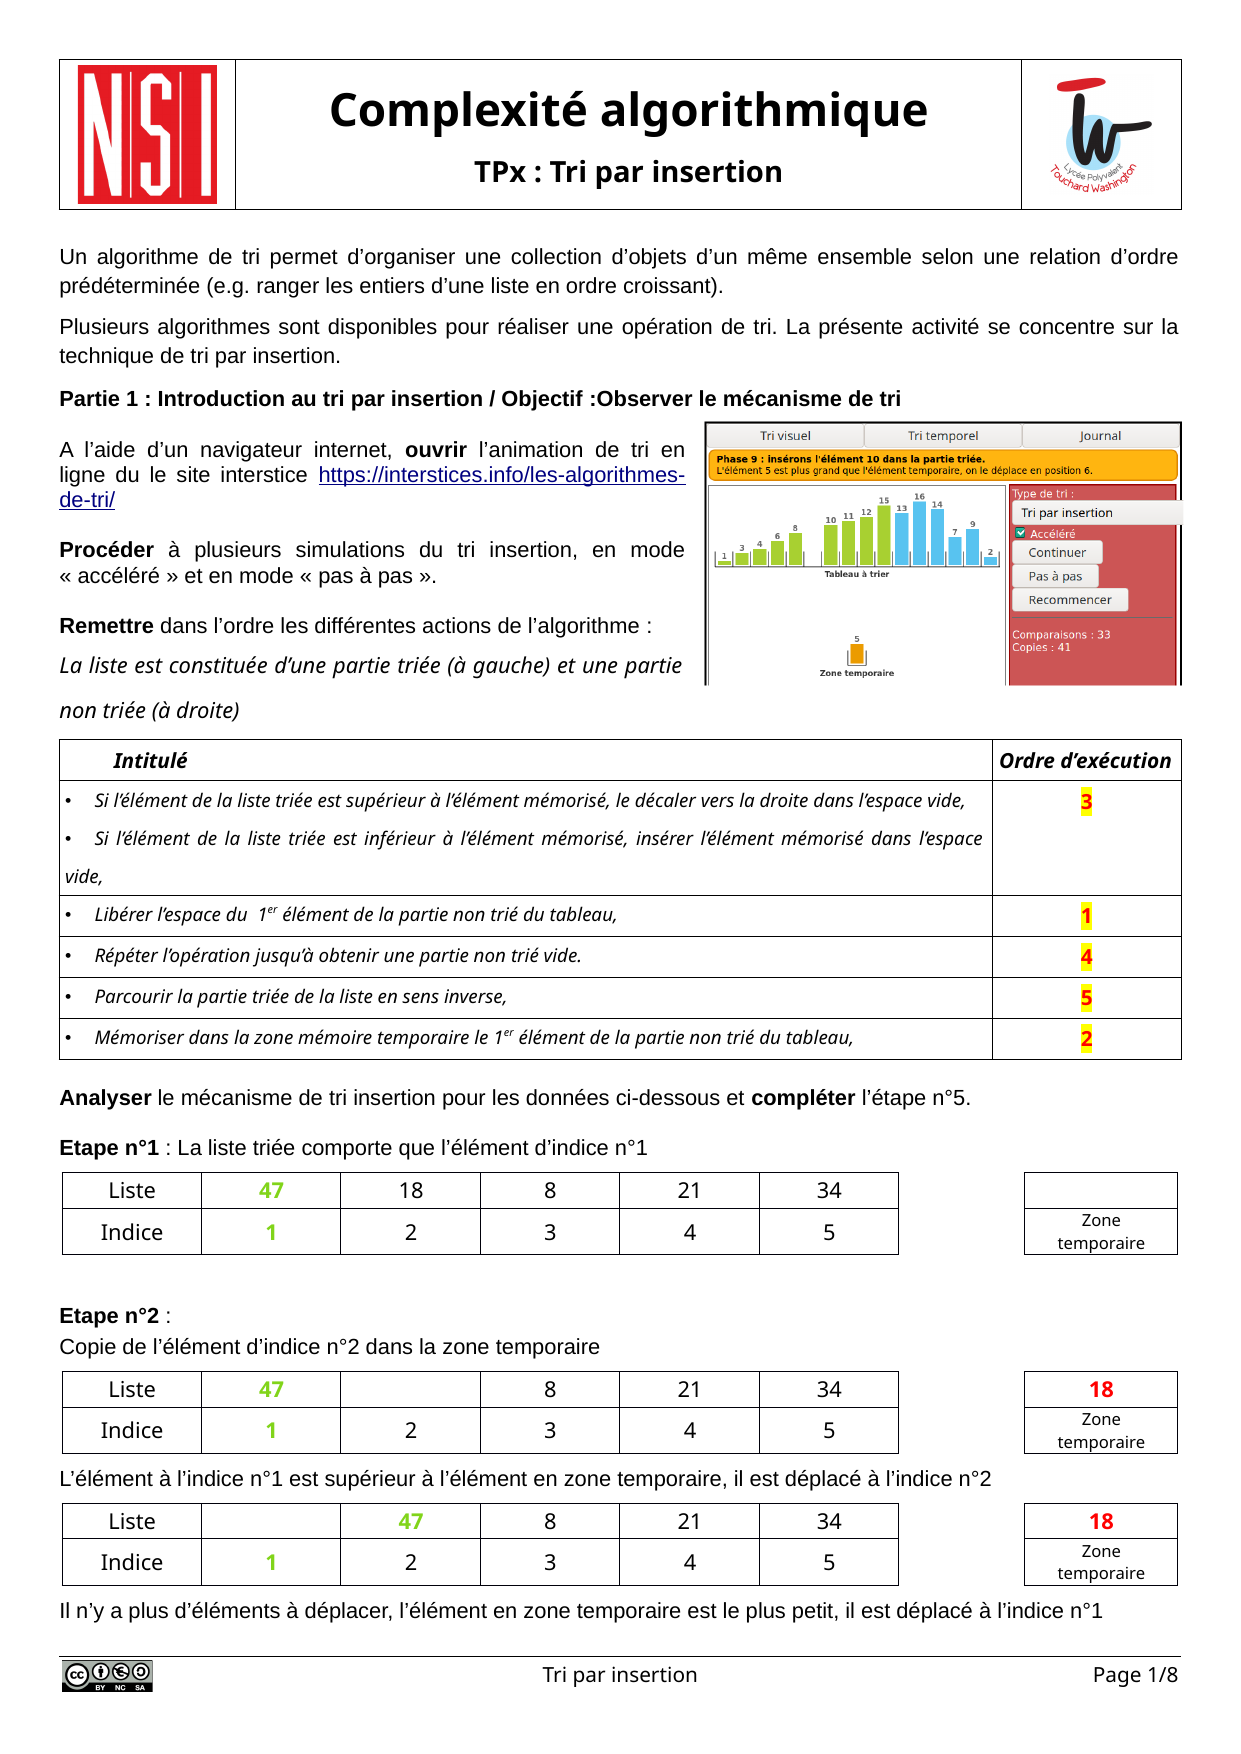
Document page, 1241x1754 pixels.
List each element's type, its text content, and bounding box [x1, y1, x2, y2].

table_cell Indice [63, 1539, 201, 1585]
table_header Liste [63, 1372, 201, 1407]
table_header Liste [63, 1504, 201, 1538]
table_cell Indice [63, 1209, 201, 1254]
table_header 8 [481, 1504, 619, 1538]
table_cell Mémoriser dans la zone mémoire temporaire le 1er élément de la partie non trié du tableau, [60, 1019, 992, 1058]
table_header Liste [63, 1173, 201, 1208]
picture [1048, 74, 1154, 195]
table_header [899, 1371, 1024, 1407]
text Etape n°2 : [59, 1303, 1181, 1328]
table_cell Indice [63, 1408, 201, 1453]
table_cell 2 [341, 1408, 480, 1453]
table_cell [899, 1538, 1024, 1585]
table_cell 4 [620, 1408, 759, 1453]
picture [62, 1660, 153, 1692]
text Copie de l’élément d’indice n°2 dans la zone temporaire [59, 1334, 1181, 1359]
table_header [899, 1503, 1024, 1538]
table_cell 1 [202, 1408, 340, 1453]
table_header [1022, 60, 1181, 209]
table_cell [899, 1407, 1024, 1453]
table_cell 3 [481, 1209, 619, 1254]
table_cell 5 [993, 978, 1181, 1018]
table_cell 3 [481, 1539, 619, 1585]
table_header 47 [202, 1372, 340, 1407]
table_cell 5 [760, 1209, 898, 1254]
table_header 18 [341, 1173, 480, 1208]
table_cell 1 [993, 896, 1181, 936]
table_cell 5 [760, 1408, 898, 1453]
table_header 21 [620, 1504, 759, 1538]
table_header Ordre d’exécution [993, 740, 1181, 780]
table_cell Zone temporaire [1025, 1209, 1177, 1254]
table_cell [899, 1208, 1024, 1254]
table_header [60, 60, 235, 209]
text La liste est constituée d’une partie triée (à gauche) et une partie non triée (à droite) [59, 650, 1181, 724]
table_header 8 [481, 1372, 619, 1407]
table_cell Zone temporaire [1025, 1408, 1177, 1453]
table_header Intitulé [60, 740, 992, 780]
table_header 18 [1025, 1372, 1177, 1407]
table_header 34 [760, 1504, 898, 1538]
text Il n’y a plus d’éléments à déplacer, l’élément en zone temporaire est le plus petit, il est déplacé à l’indice n°1 [59, 1597, 1181, 1623]
table_header [202, 1504, 340, 1538]
text A l’aide d’un navigateur internet, ouvrir l’animation de tri en ligne du le site interstice https://interstices.info/les-algorithmes-de-tri/ [59, 437, 703, 512]
table_cell 2 [341, 1539, 480, 1585]
table_cell 3 [993, 781, 1181, 895]
text Analyser le mécanisme de tri insertion pour les données ci-dessous et compléter l’étape n°5. [59, 1085, 1181, 1110]
table_header 34 [760, 1173, 898, 1208]
table_header [899, 1172, 1024, 1208]
table_cell Parcourir la partie triée de la liste en sens inverse, [60, 978, 992, 1018]
table_cell 5 [760, 1539, 898, 1585]
text L’élément à l’indice n°1 est supérieur à l’élément en zone temporaire, il est déplacé à l’indice n°2 [59, 1466, 1181, 1491]
table_header 34 [760, 1372, 898, 1407]
table_cell 1 [202, 1539, 340, 1585]
table_cell 3 [481, 1408, 619, 1453]
table_header 47 [341, 1504, 480, 1538]
table_header 8 [481, 1173, 619, 1208]
table_cell 4 [620, 1539, 759, 1585]
table_cell Répéter l’opération jusqu’à obtenir une partie non trié vide. [60, 937, 992, 977]
table_header 21 [620, 1372, 759, 1407]
table_cell 4 [993, 937, 1181, 977]
table_cell 2 [993, 1019, 1181, 1058]
text Partie 1 : Introduction au tri par insertion / Objectif :Observer le mécanisme de tri [59, 386, 1181, 411]
table_cell Zone temporaire [1025, 1539, 1177, 1585]
text Plusieurs algorithmes sont disponibles pour réaliser une opération de tri. La présente activité se concentre sur la technique de tri par insertion. [59, 314, 1181, 368]
table_header [1025, 1173, 1177, 1208]
table_cell Si l’élément de la liste triée est supérieur à l’élément mémorisé, le décaler vers la droite dans l’espace vide, Si l’élément de la liste triée est inférieur à l’élément mémorisé, insérer l’élément mémorisé dans l’espace vide, [60, 781, 992, 895]
table_header 18 [1025, 1504, 1177, 1538]
text Remettre dans l’ordre les différentes actions de l’algorithme : [59, 613, 703, 638]
table_cell 4 [620, 1209, 759, 1254]
table_header Complexité algorithmique TPx : Tri par insertion [236, 60, 1021, 209]
table_cell 2 [341, 1209, 480, 1254]
picture [703, 421, 1184, 687]
text Etape n°1 : La liste triée comporte que l’élément d’indice n°1 [59, 1135, 1181, 1160]
table_cell 1 [202, 1209, 340, 1254]
table_header 47 [202, 1173, 340, 1208]
table_header [341, 1372, 480, 1407]
table_header 21 [620, 1173, 759, 1208]
text Procéder à plusieurs simulations du tri insertion, en mode « accéléré » et en mode « pas à pas ». [59, 537, 703, 588]
table_cell Libérer l’espace du 1er élément de la partie non trié du tableau, [60, 896, 992, 936]
text Un algorithme de tri permet d’organiser une collection d’objets d’un même ensemble selon une relation d’ordre prédéterminée (e.g. ranger les entiers d’une liste en ordre croissant). [59, 244, 1181, 298]
